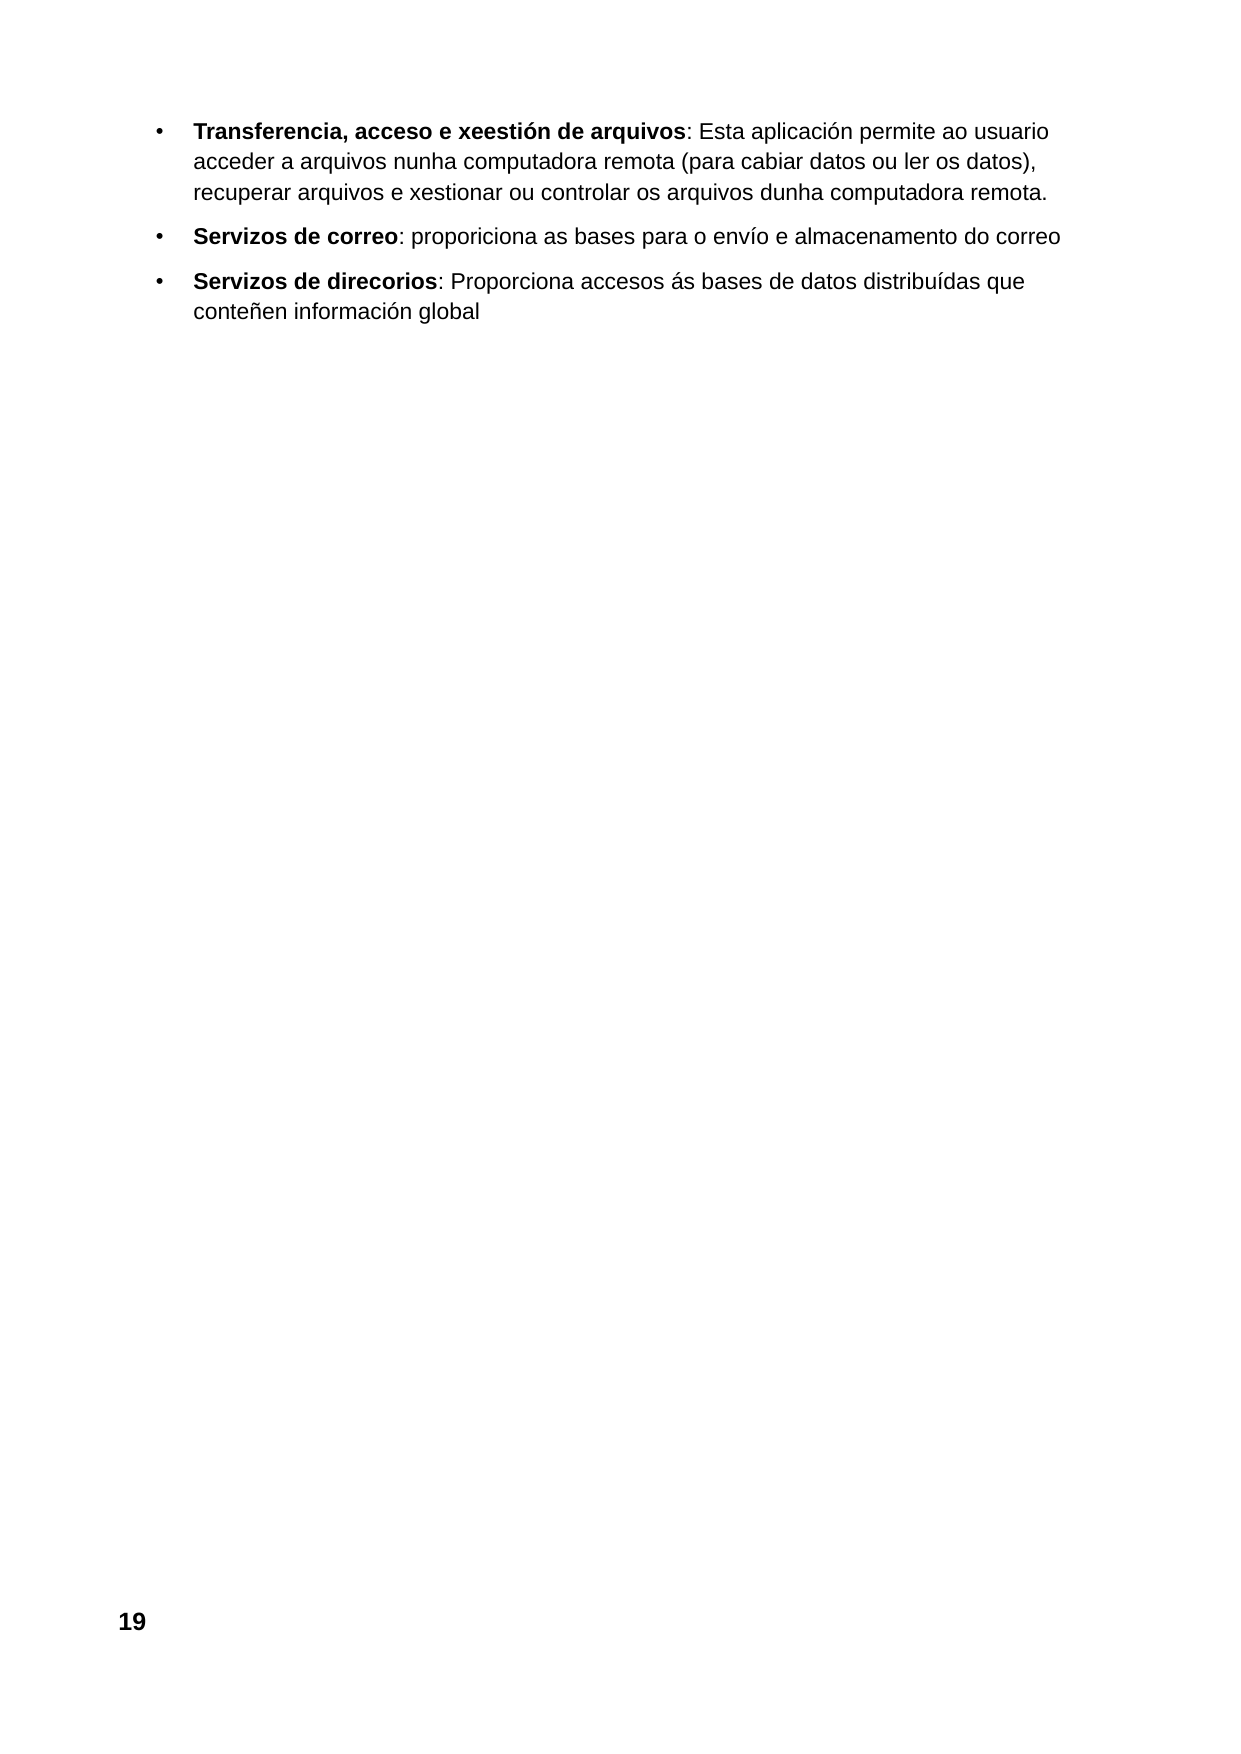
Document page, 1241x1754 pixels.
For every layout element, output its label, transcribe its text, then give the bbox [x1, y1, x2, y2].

list Transferencia, acceso e xeestión de arquivos: Esta aplicación permite ao usuario acceder a arquivos nunha computadora remota (para cabiar datos ou ler os datos), recuperar arquivos e xestionar ou controlar os arquivos dunha computadora remota. [156, 118, 1122, 205]
list Servizos de correo: proporiciona as bases para o envío e almacenamento do correo [156, 223, 1122, 250]
list Servizos de direcorios: Proporciona accesos ás bases de datos distribuídas que conteñen información global [156, 268, 1122, 325]
